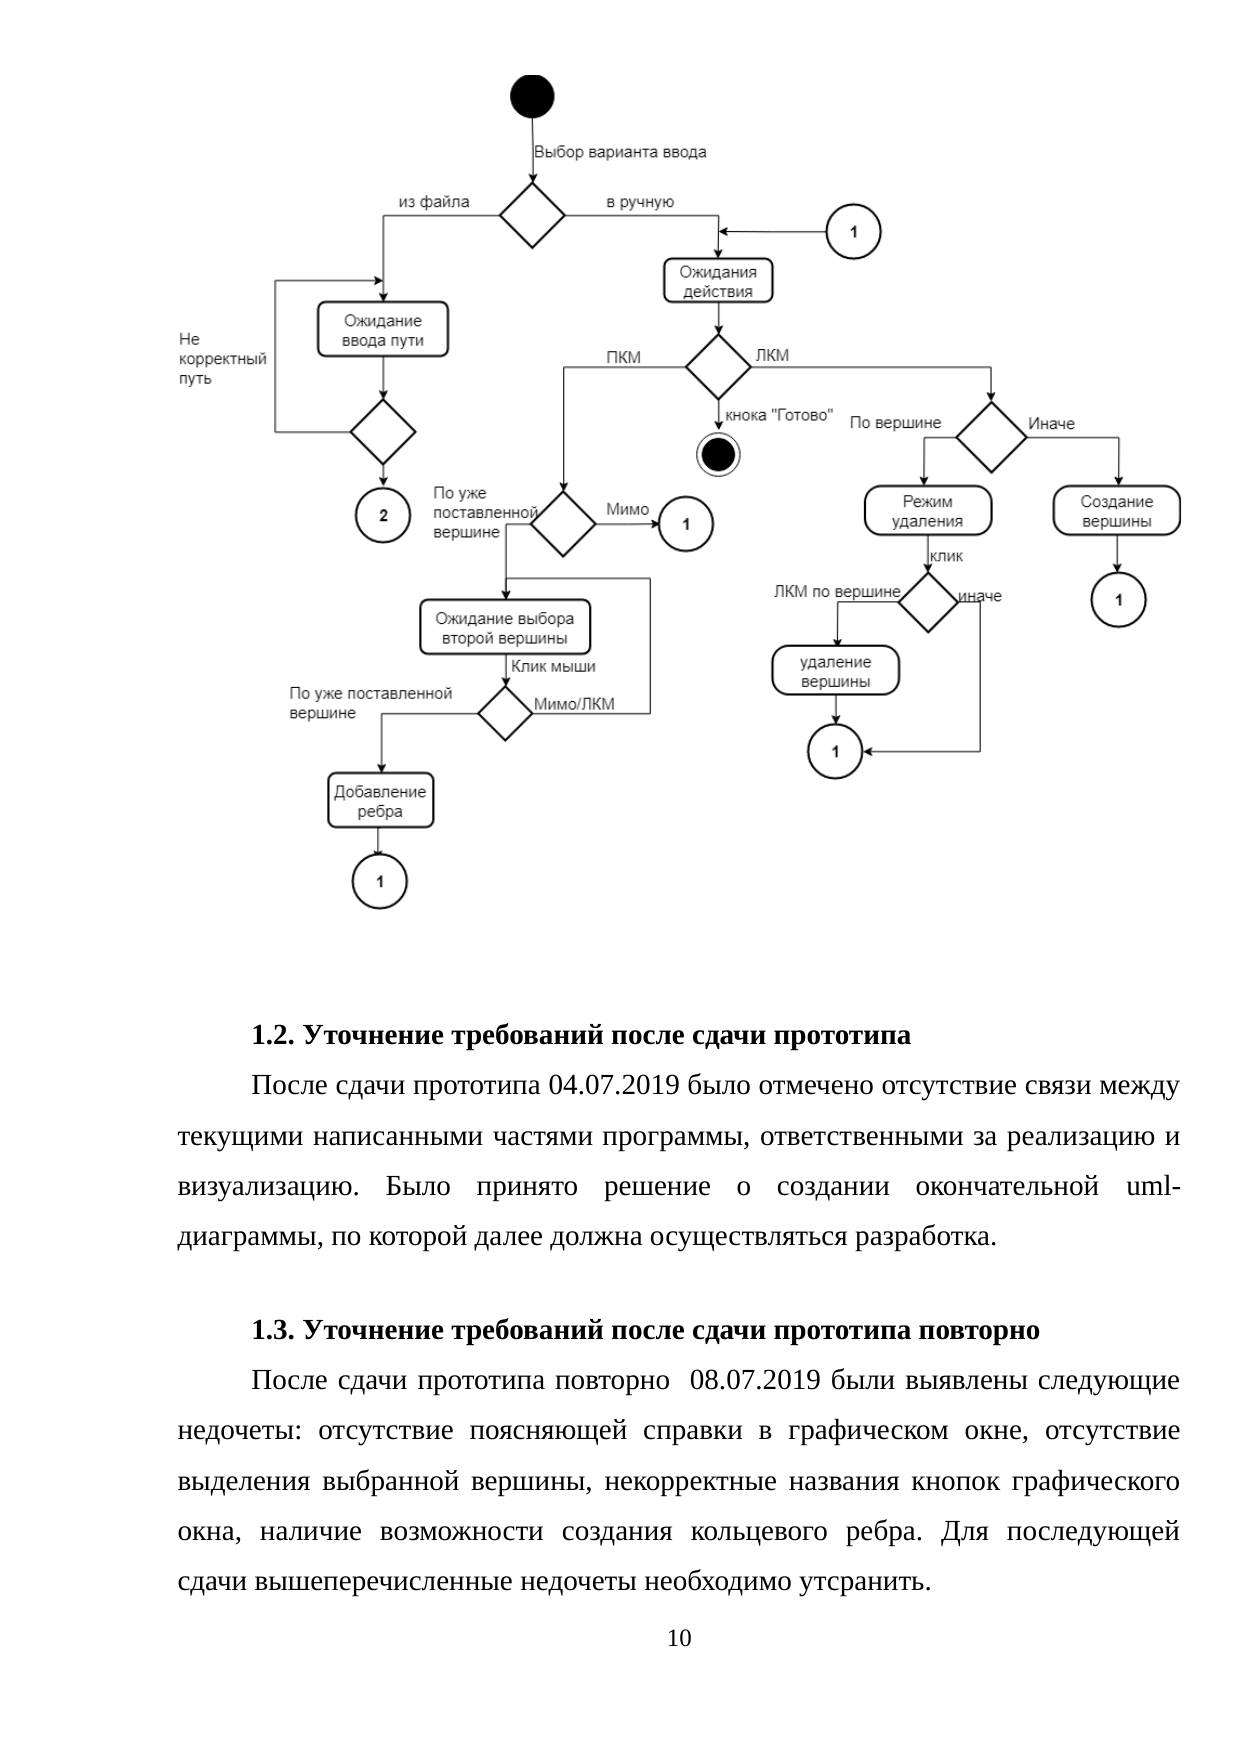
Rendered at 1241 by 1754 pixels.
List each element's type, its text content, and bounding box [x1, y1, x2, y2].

text После сдачи прототипа 04.07.2019 было отмечено отсутствие связи между текущими написанными частями программы, ответственными за реализацию и визуализацию. Было принято решение о создании окончательной uml-диаграммы, по которой далее должна осуществляться разработка. [177, 1067, 1181, 1252]
text 1.3. Уточнение требований после сдачи прототипа повторно [177, 1312, 1181, 1345]
text После сдачи прототипа повторно 08.07.2019 были выявлены следующие недочеты: отсутствие поясняющей справки в графическом окне, отсутствие выделения выбранной вершины, некорректные названия кнопок графического окна, наличие возможности создания кольцевого ребра. Для последующей сдачи вышеперечисленные недочеты необходимо утсранить. [177, 1362, 1181, 1597]
text 1.2. Уточнение требований после сдачи прототипа [177, 1017, 1181, 1051]
